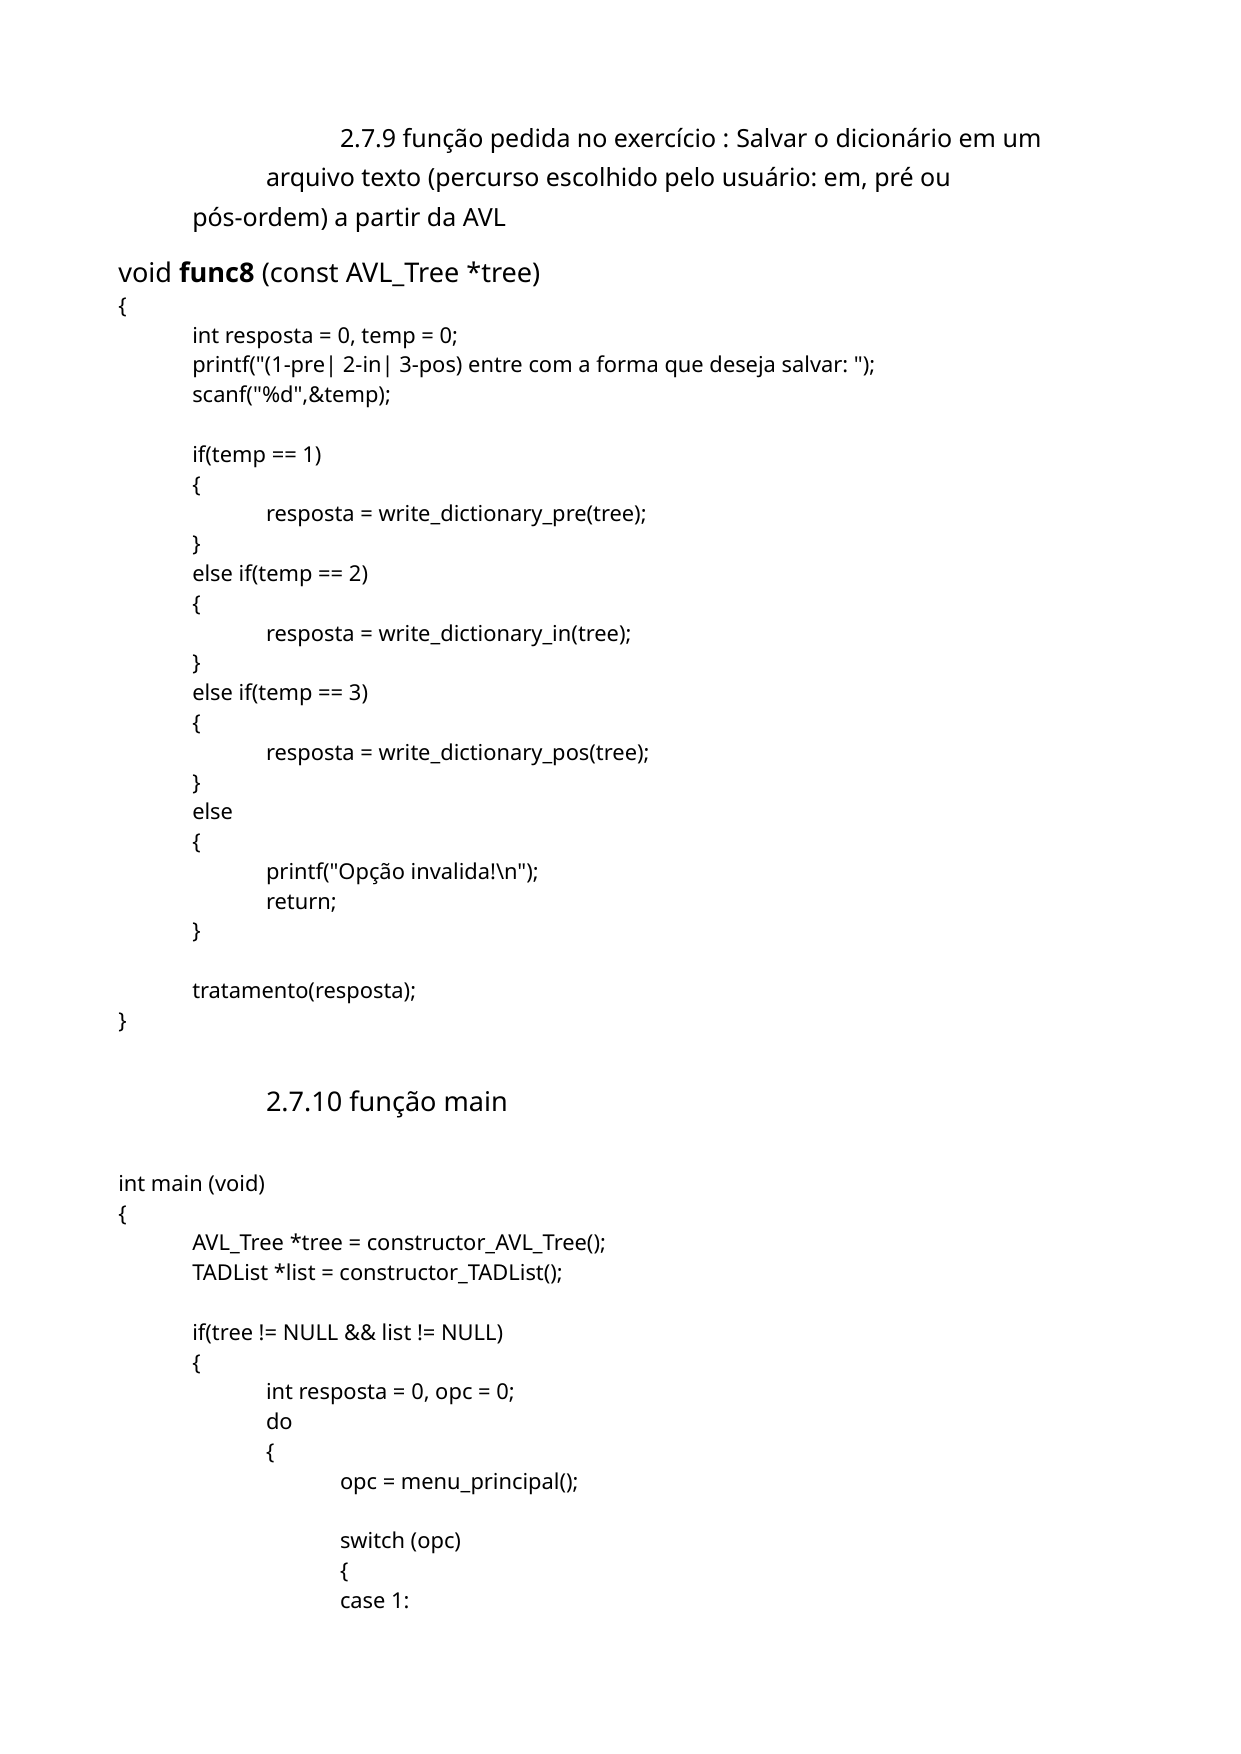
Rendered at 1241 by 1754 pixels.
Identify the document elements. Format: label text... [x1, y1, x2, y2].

text int main (void) [118, 1168, 1122, 1198]
text TADList *list = constructor_TADList(); [118, 1257, 1122, 1287]
text scanf("%d",&temp); [118, 379, 1122, 409]
text switch (opc) [118, 1525, 1122, 1555]
text } [118, 528, 1122, 558]
text } [118, 1005, 1122, 1034]
text } [118, 915, 1122, 945]
text } [118, 766, 1122, 796]
text { [118, 707, 1122, 737]
text printf("Opção invalida!\n"); [118, 856, 1122, 886]
text { [118, 1555, 1122, 1585]
text else if(temp == 2) [118, 558, 1122, 588]
text { [118, 826, 1122, 856]
text do [118, 1406, 1122, 1436]
text if(tree != NULL && list != NULL) [118, 1317, 1122, 1346]
text else if(temp == 3) [118, 677, 1122, 707]
text { [118, 468, 1122, 498]
text { [118, 290, 1122, 320]
text 2.7.10 função main [118, 1082, 1122, 1119]
text { [118, 1346, 1122, 1376]
text else [118, 796, 1122, 826]
text { [118, 1198, 1122, 1227]
text resposta = write_dictionary_pos(tree); [118, 737, 1122, 766]
text int resposta = 0, temp = 0; [118, 320, 1122, 349]
text void func8 (const AVL_Tree *tree) [118, 253, 1122, 290]
text if(temp == 1) [118, 439, 1122, 468]
text int resposta = 0, opc = 0; [118, 1376, 1122, 1406]
text } [118, 647, 1122, 677]
text tratamento(resposta); [118, 975, 1122, 1005]
text resposta = write_dictionary_pre(tree); [118, 498, 1122, 528]
text opc = menu_principal(); [118, 1466, 1122, 1495]
text 2.7.9 função pedida no exercício : Salvar o dicionário em um arquivo texto (percurso escolhido pelo usuário: em, pré ou pós-ordem) a partir da AVL [118, 118, 1122, 233]
text resposta = write_dictionary_in(tree); [118, 617, 1122, 647]
text case 1: [118, 1585, 1122, 1614]
text { [118, 1436, 1122, 1466]
text AVL_Tree *tree = constructor_AVL_Tree(); [118, 1227, 1122, 1257]
text printf("(1-pre| 2-in| 3-pos) entre com a forma que deseja salvar: "); [118, 349, 1122, 379]
text { [118, 588, 1122, 617]
text return; [118, 886, 1122, 915]
